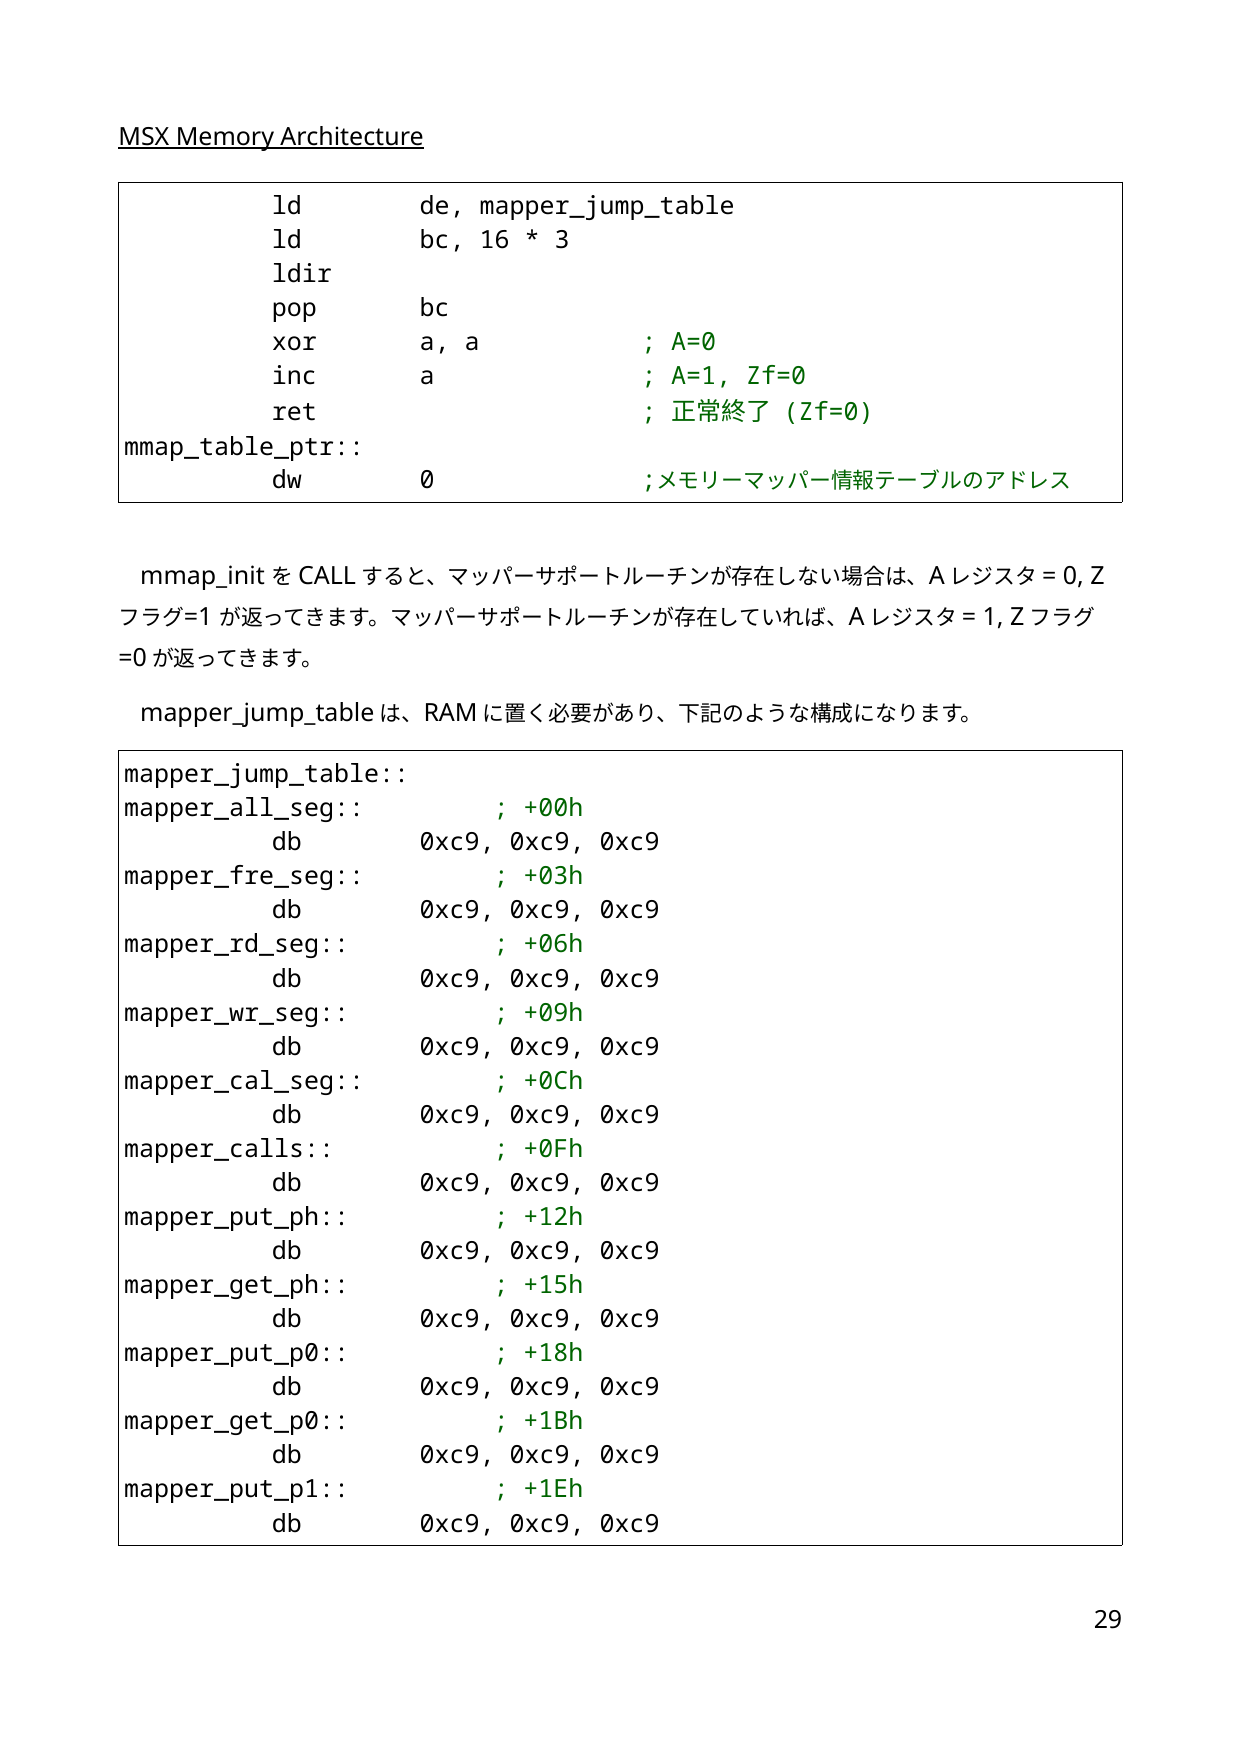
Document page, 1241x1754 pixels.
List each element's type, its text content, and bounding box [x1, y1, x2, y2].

table_header ld de, mapper_jump_table ld bc, 16 * 3 ldir pop bc xor a, a ; A=0 inc a ; A=1, Zf=0 ret ; 正常終了 (Zf=0) mmap_table_ptr:: dw 0 ;メモリーマッパー情報テーブルのアドレス [119, 183, 1122, 502]
text mmap_init を CALLすると、マッパーサポートルーチンが存在しない場合は、Aレジスタ = 0, Zフラグ=1 が返ってきます。マッパーサポートルーチンが存在していれば、Aレジスタ = 1, Zフラグ=0が返ってきます。 [118, 557, 1122, 673]
text mapper_jump_tableは、RAMに置く必要があり、下記のような構成になります。 [118, 694, 1122, 729]
table_header mapper_jump_table:: mapper_all_seg:: ; +00h db 0xc9, 0xc9, 0xc9 mapper_fre_seg:: ; +03h db 0xc9, 0xc9, 0xc9 mapper_rd_seg:: ; +06h db 0xc9, 0xc9, 0xc9 mapper_wr_seg:: ; +09h db 0xc9, 0xc9, 0xc9 mapper_cal_seg:: ; +0Ch db 0xc9, 0xc9, 0xc9 mapper_calls:: ; +0Fh db 0xc9, 0xc9, 0xc9 mapper_put_ph:: ; +12h db 0xc9, 0xc9, 0xc9 mapper_get_ph:: ; +15h db 0xc9, 0xc9, 0xc9 mapper_put_p0:: ; +18h db 0xc9, 0xc9, 0xc9 mapper_get_p0:: ; +1Bh db 0xc9, 0xc9, 0xc9 mapper_put_p1:: ; +1Eh db 0xc9, 0xc9, 0xc9 [119, 751, 1122, 1545]
